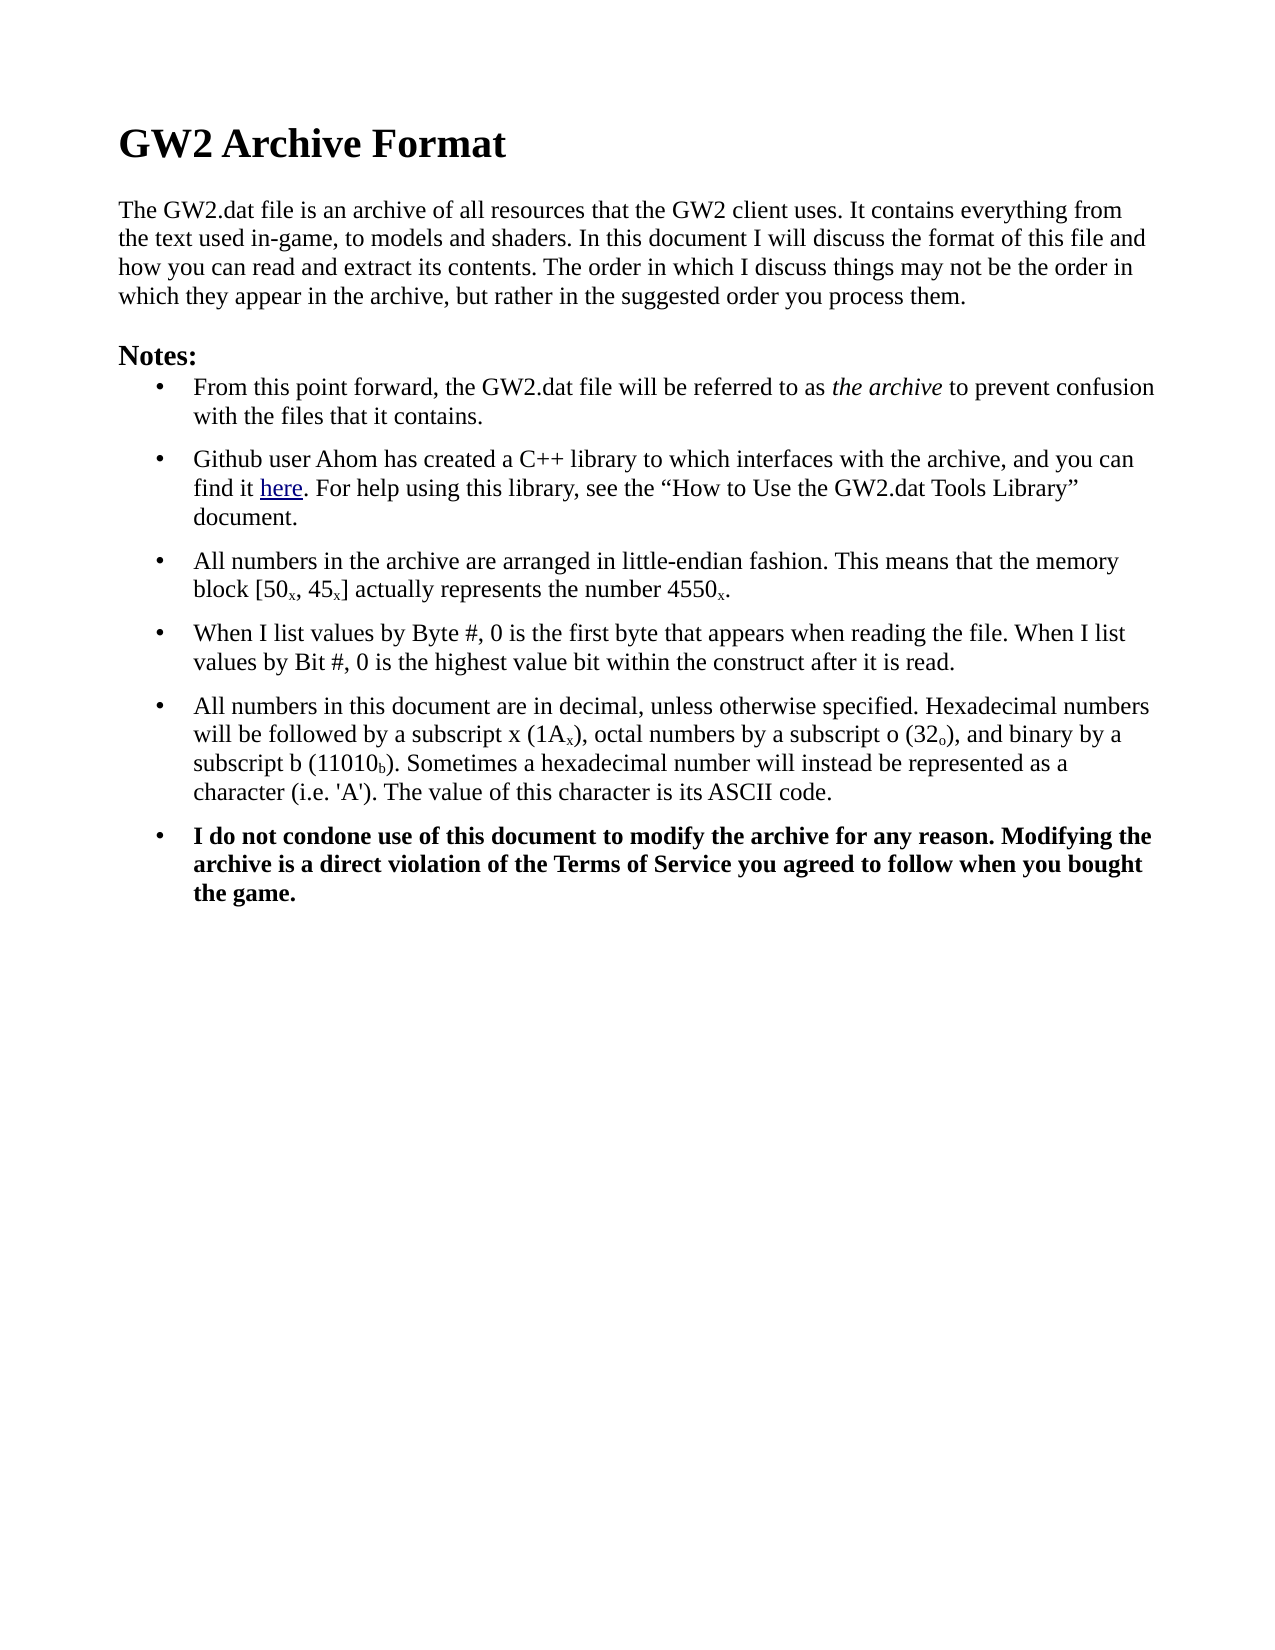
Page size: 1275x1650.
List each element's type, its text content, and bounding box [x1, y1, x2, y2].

list Github user Ahom has created a C++ library to which interfaces with the archive, and you can find it here. For help using this library, see the “How to Use the GW2.dat Tools Library” document. [156, 444, 1157, 531]
list All numbers in the archive are arranged in little-endian fashion. This means that the memory block [50x, 45x] actually represents the number 4550x. [156, 546, 1157, 603]
list I do not condone use of this document to modify the archive for any reason. Modifying the archive is a direct violation of the Terms of Service you agreed to follow when you bought the game. [156, 821, 1157, 907]
text Notes: [118, 338, 1157, 372]
list When I list values by Byte #, 0 is the first byte that appears when reading the file. When I list values by Bit #, 0 is the highest value bit within the construct after it is read. [156, 618, 1157, 676]
list From this point forward, the GW2.dat file will be referred to as the archive to prevent confusion with the files that it contains. [156, 372, 1157, 429]
list All numbers in this document are in decimal, unless otherwise specified. Hexadecimal numbers will be followed by a subscript x (1Ax), octal numbers by a subscript o (32o), and binary by a subscript b (11010b). Sometimes a hexadecimal number will instead be represented as a character (i.e. 'A'). The value of this character is its ASCII code. [156, 691, 1157, 806]
text The GW2.dat file is an archive of all resources that the GW2 client uses. It contains everything from the text used in-game, to models and shaders. In this document I will discuss the format of this file and how you can read and extract its contents. The order in which I discuss things may not be the order in which they appear in the archive, but rather in the suggested order you process them. [118, 195, 1157, 310]
text GW2 Archive Format [118, 118, 1157, 166]
